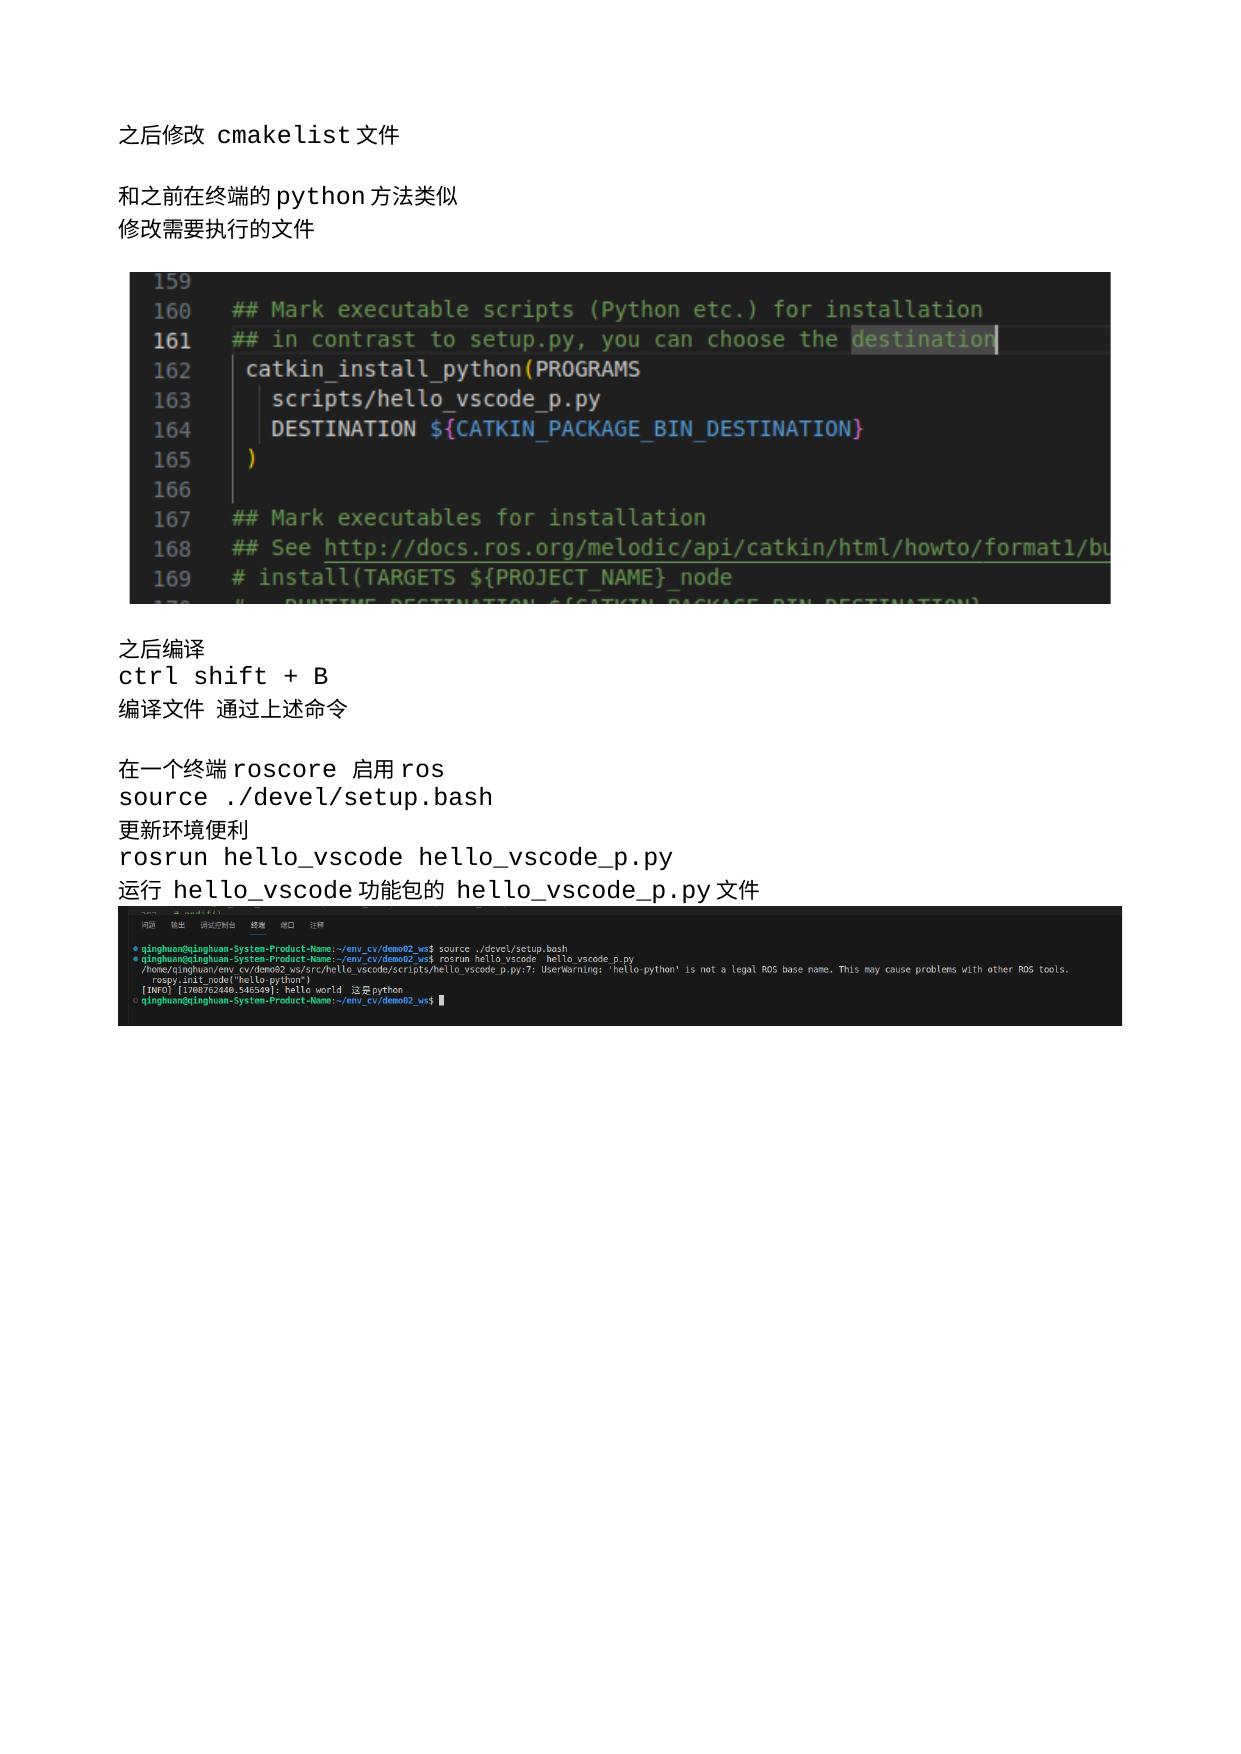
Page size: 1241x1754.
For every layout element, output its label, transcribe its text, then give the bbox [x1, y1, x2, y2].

text 更新环境便利 [118, 813, 1122, 845]
text ctrl shift + B [118, 663, 1122, 692]
text 之后编译 [118, 632, 1122, 663]
text rosrun hello_vscode hello_vscode_p.py [118, 845, 1122, 873]
text 编译文件 通过上述命令 [118, 692, 1122, 723]
text source ./devel/setup.bash [118, 785, 1122, 813]
text 运行 hello_vscode功能包的 hello_vscode_p.py文件 [118, 873, 1122, 906]
picture [118, 906, 1123, 1026]
text 在一个终端roscore 启用ros [118, 752, 1122, 785]
text 之后修改 cmakelist文件 [118, 118, 1122, 151]
picture [129, 272, 1111, 604]
text 和之前在终端的python方法类似 [118, 179, 1122, 212]
text 修改需要执行的文件 [118, 212, 1122, 244]
